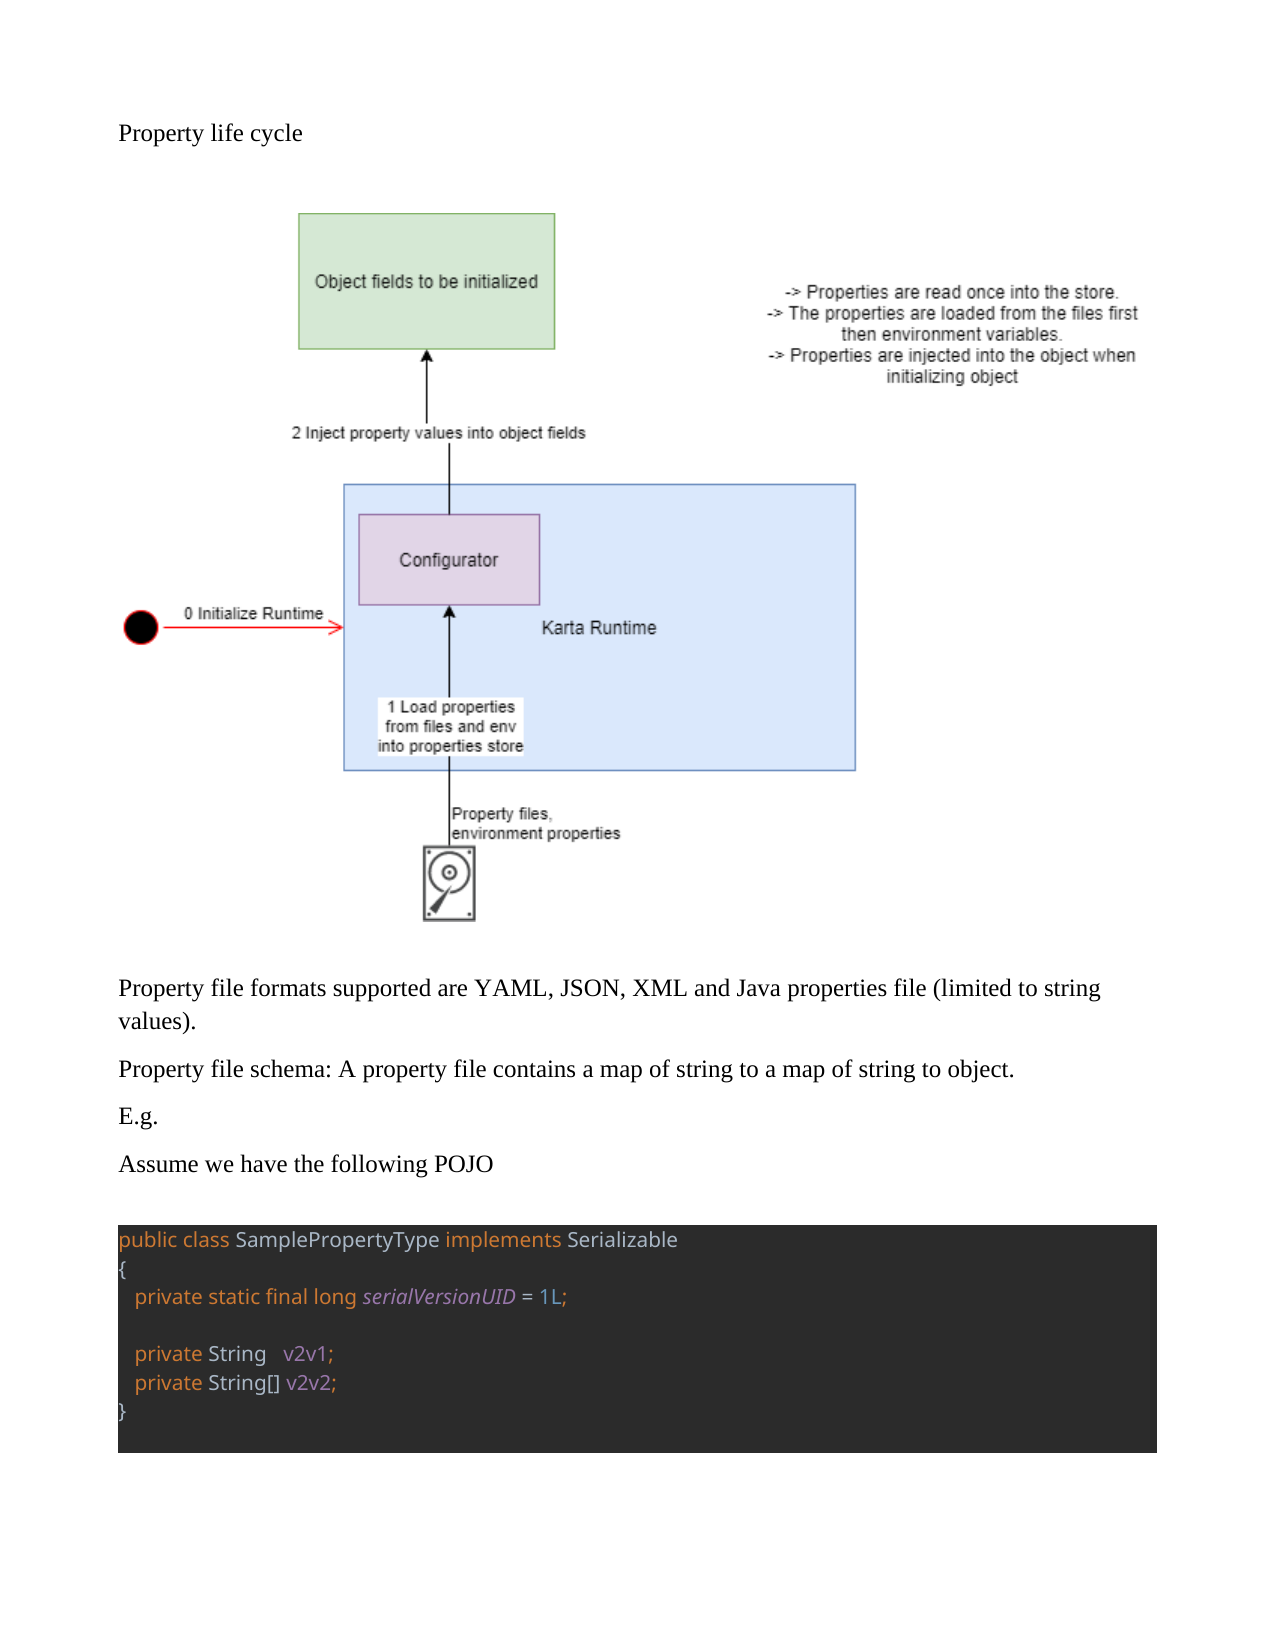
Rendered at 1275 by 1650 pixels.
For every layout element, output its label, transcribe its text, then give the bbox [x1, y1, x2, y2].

text Property life cycle [118, 118, 1157, 147]
text E.g. [118, 1101, 1157, 1130]
text Property file formats supported are YAML, JSON, XML and Java properties file (limited to string values). [118, 973, 1157, 1035]
picture [118, 213, 1157, 922]
text public class SamplePropertyType implements Serializable { private static final long serialVersionUID = 1L; private String v2v1; private String[] v2v2; } [118, 1225, 1157, 1453]
text Property file schema: A property file contains a map of string to a map of string to object. [118, 1054, 1157, 1083]
text Assume we have the following POJO [118, 1149, 1157, 1178]
